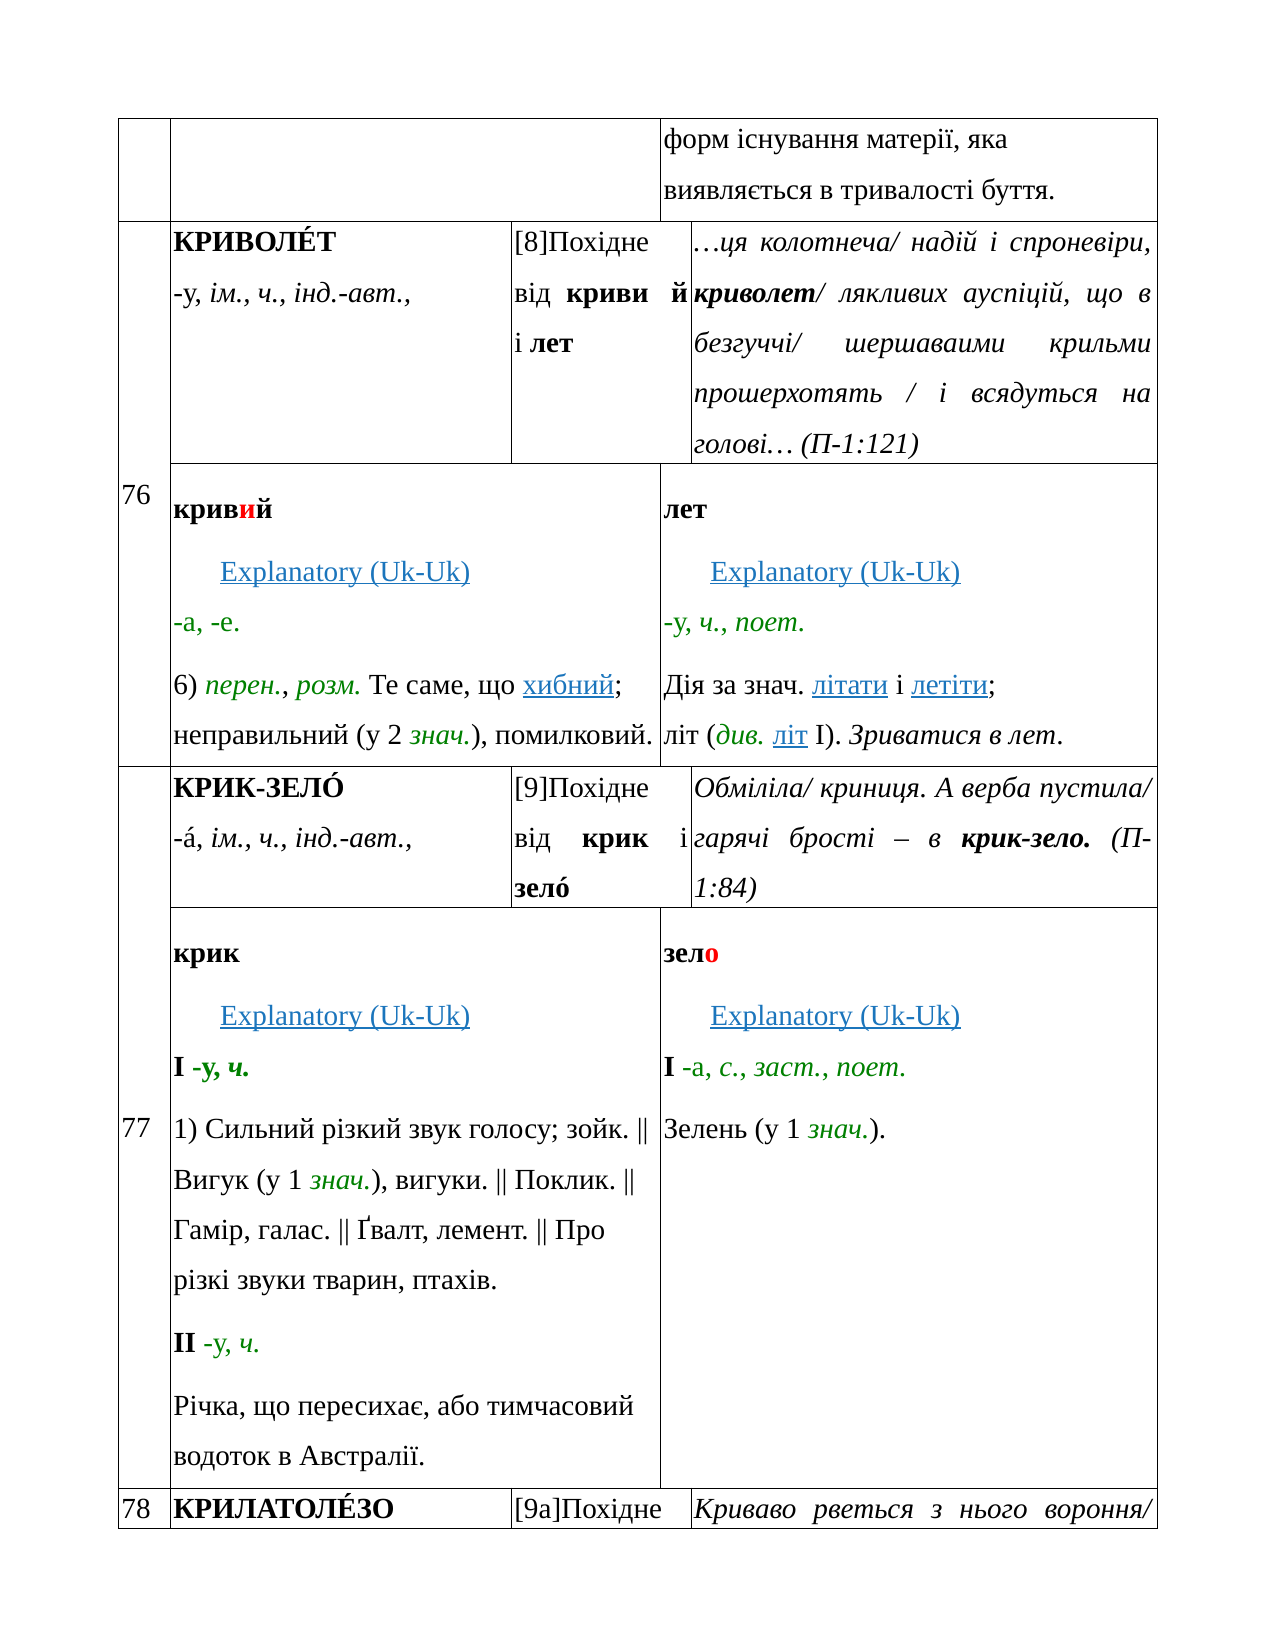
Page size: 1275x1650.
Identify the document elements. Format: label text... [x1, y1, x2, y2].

table_cell Крилатолéзо [171, 1489, 511, 1527]
table_cell крик Explanatory (Uk-Uk) I -у, ч. 1) Сильний різкий звук голосу; зойк. || Вигук (у 1 знач.), вигуки. || Поклик. || Гамір, галас. || Ґвалт, лемент. || Про різкі звуки тварин, птахів. II -у, ч. Річка, що пересихає, або тимчасовий водоток в Австралії. [171, 908, 660, 1487]
table_cell Крик-зелó -á, ім., ч., інд.-авт., [171, 767, 511, 907]
table_cell [9]Похідне від крик і зелó [512, 767, 691, 907]
table_cell 78 [119, 1489, 170, 1527]
table_cell …ця колотнеча/ надій і спроневіри, криволет/ лякливих ауспіцій, що в безгуччі/ шершаваими крильми прошерхотять / і всядуться на голові… (П-1:121) [692, 222, 1157, 462]
table_cell [171, 119, 660, 221]
table_cell форм існування матерії, яка виявляється в тривалості буття. [661, 119, 1157, 221]
table_cell [8]Похідне від кривий і лет [512, 222, 691, 462]
table_cell [9а]Похідне [512, 1489, 691, 1527]
table_cell 76 [119, 222, 170, 766]
table_cell [119, 119, 170, 221]
table_cell 77 [119, 767, 170, 1487]
table_cell Криваво рветься з нього вороння/ [692, 1489, 1157, 1527]
table_cell кривий Explanatory (Uk-Uk) -а, -е. 6) перен., розм. Те саме, що хибний; неправильний (у 2 знач.), помилковий. [171, 464, 660, 766]
table_cell зело Explanatory (Uk-Uk) I -а, с., заст., поет. Зелень (у 1 знач.). [661, 908, 1157, 1487]
table_cell Криволéт -у, ім., ч., інд.-авт., [171, 222, 511, 462]
table_cell лет Explanatory (Uk-Uk) -у, ч., поет. Дія за знач. літати і летіти; літ (див. літ I). Зриватися в лет. [661, 464, 1157, 766]
table_cell Обміліла/ криниця. А верба пустила/ гарячі брості – в крик-зело. (П-1:84) [692, 767, 1157, 907]
